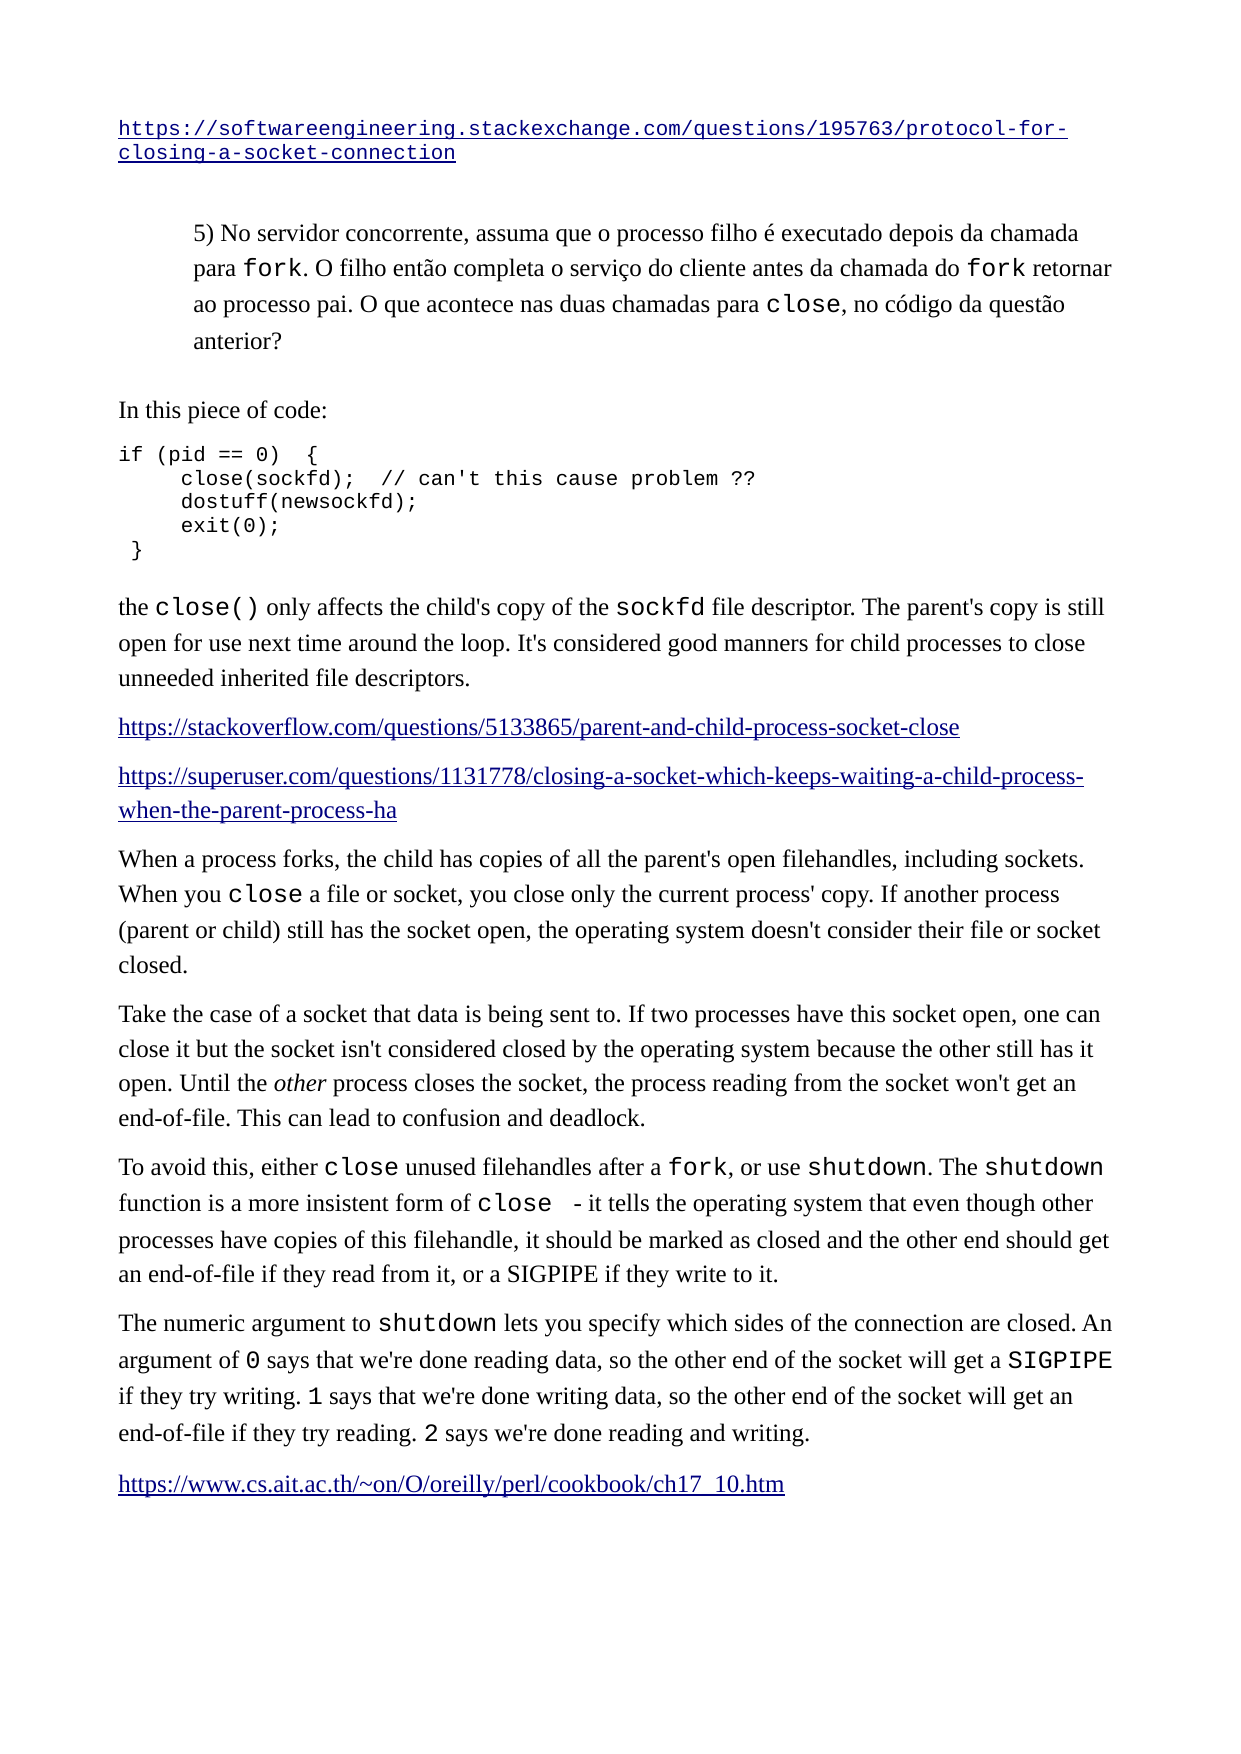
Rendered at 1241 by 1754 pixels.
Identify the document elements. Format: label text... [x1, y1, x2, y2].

text https://softwareengineering.stackexchange.com/questions/195763/protocol-for-closing-a-socket-connection [118, 118, 1122, 165]
text close(sockfd); // can't this cause problem ?? [118, 468, 1122, 491]
list 5) No servidor concorrente, assuma que o processo filho é executado depois da chamada para fork. O filho então completa o serviço do cliente antes da chamada do fork retornar ao processo pai. O que acontece nas duas chamadas para close, no código da questão anterior? [164, 218, 1122, 355]
text } [118, 539, 1122, 562]
text To avoid this, either close unused filehandles after a fork, or use shutdown. The shutdown function is a more insistent form of close - it tells the operating system that even though other processes have copies of this filehandle, it should be marked as closed and the other end should get an end-of-file if they read from it, or a SIGPIPE if they write to it. [118, 1152, 1122, 1288]
text When a process forks, the child has copies of all the parent's open filehandles, including sockets. When you close a file or socket, you close only the current process' copy. If another process (parent or child) still has the socket open, the operating system doesn't consider their file or socket closed. [118, 844, 1122, 979]
text the close() only affects the child's copy of the sockfd file descriptor. The parent's copy is still open for use next time around the loop. It's considered good manners for child processes to close unneeded inherited file descriptors. [118, 592, 1122, 692]
text Take the case of a socket that data is being sent to. If two processes have this socket open, one can close it but the socket isn't considered closed by the operating system because the other still has it open. Until the other process closes the socket, the process reading from the socket won't get an end-of-file. This can lead to confusion and deadlock. [118, 999, 1122, 1131]
text if (pid == 0) { [118, 444, 1122, 468]
text The numeric argument to shutdown lets you specify which sides of the connection are closed. An argument of 0 says that we're done reading data, so the other end of the socket will get a SIGPIPE if they try writing. 1 says that we're done writing data, so the other end of the socket will get an end-of-file if they try reading. 2 says we're done reading and writing. [118, 1308, 1122, 1449]
text dostuff(newsockfd); [118, 491, 1122, 515]
text https://superuser.com/questions/1131778/closing-a-socket-which-keeps-waiting-a-child-process-when-the-parent-process-ha [118, 761, 1122, 824]
text https://stackoverflow.com/questions/5133865/parent-and-child-process-socket-close [118, 712, 1122, 741]
text exit(0); [118, 515, 1122, 539]
text In this piece of code: [118, 395, 1122, 424]
text https://www.cs.ait.ac.th/~on/O/oreilly/perl/cookbook/ch17_10.htm [118, 1469, 1122, 1498]
